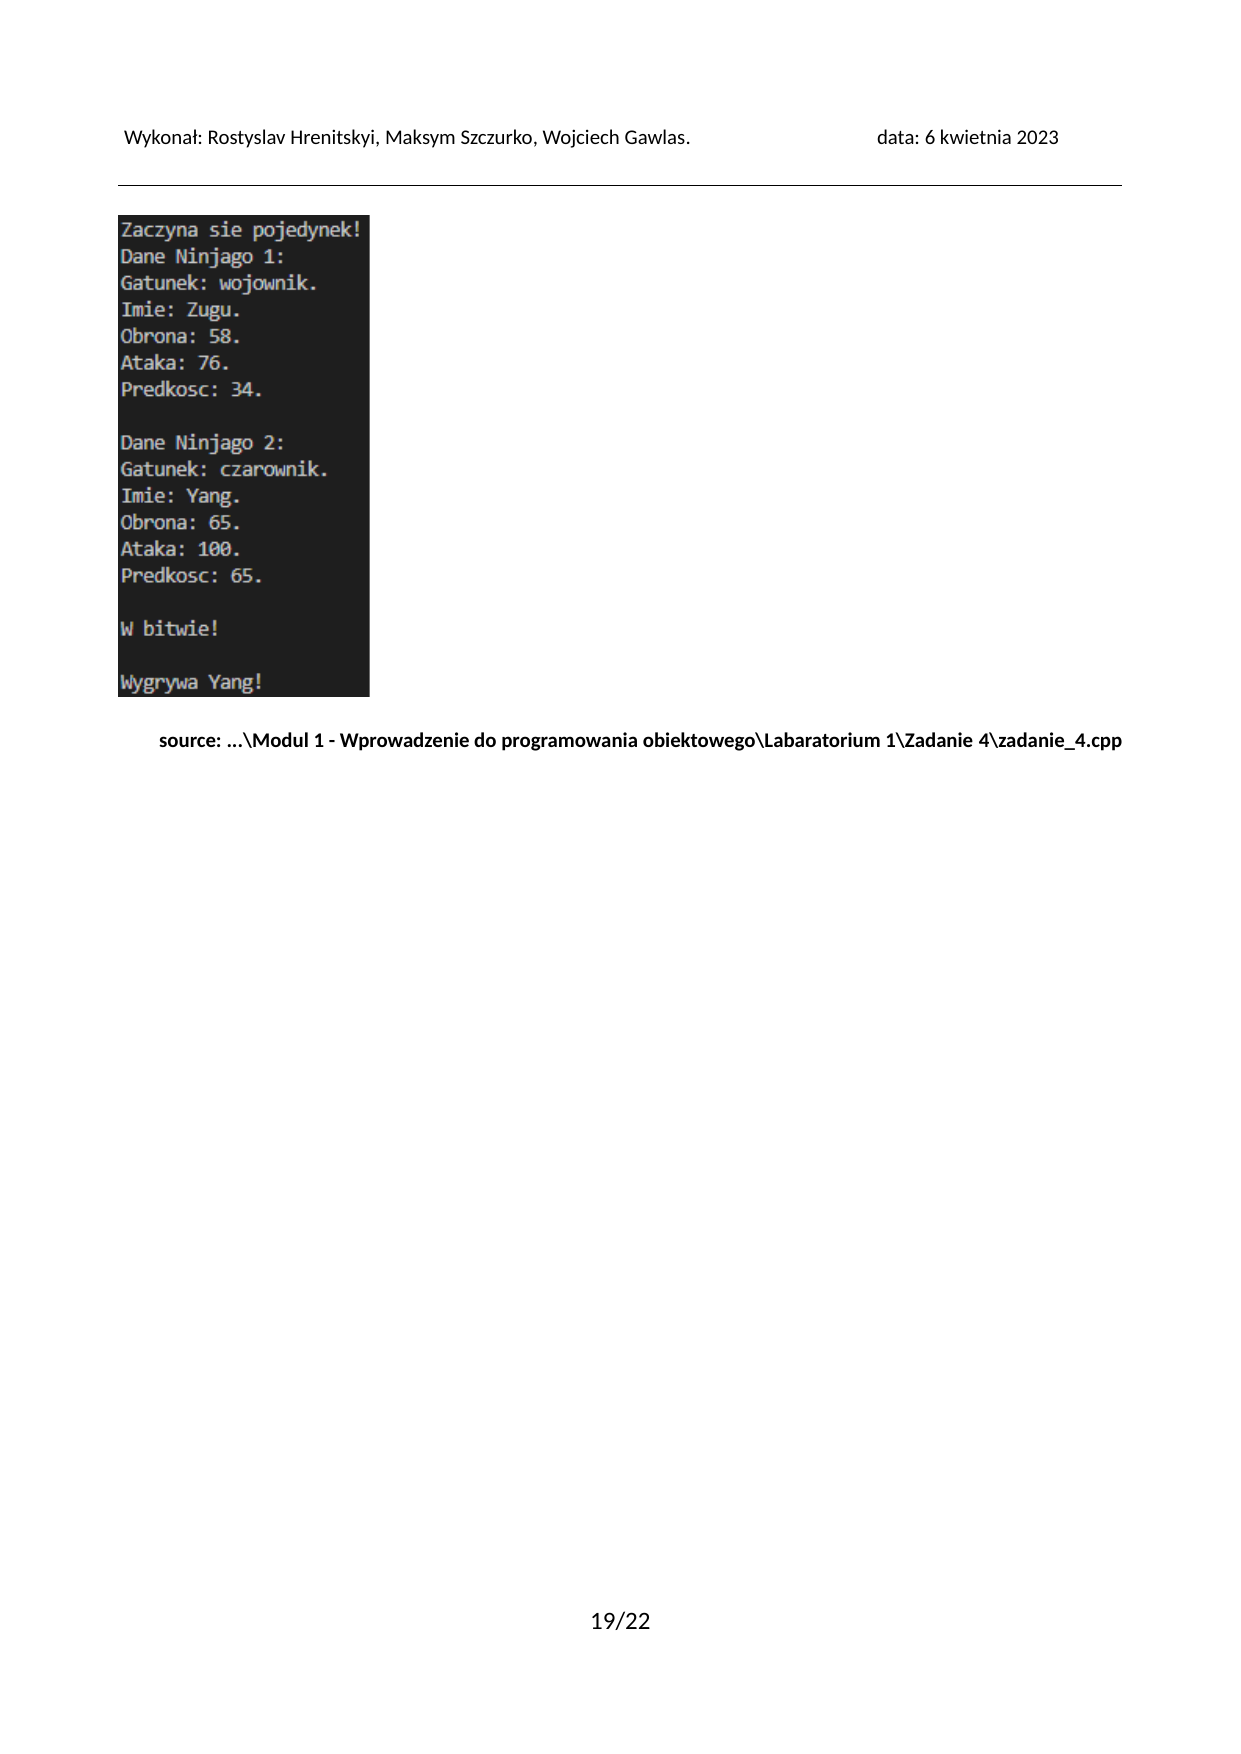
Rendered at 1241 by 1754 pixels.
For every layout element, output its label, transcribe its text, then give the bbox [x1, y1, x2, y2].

picture [118, 215, 370, 697]
text source: ...\Modul 1 - Wprowadzenie do programowania obiektowego\Labaratorium 1\Zadanie 4\zadanie_4.cpp [118, 727, 1122, 752]
